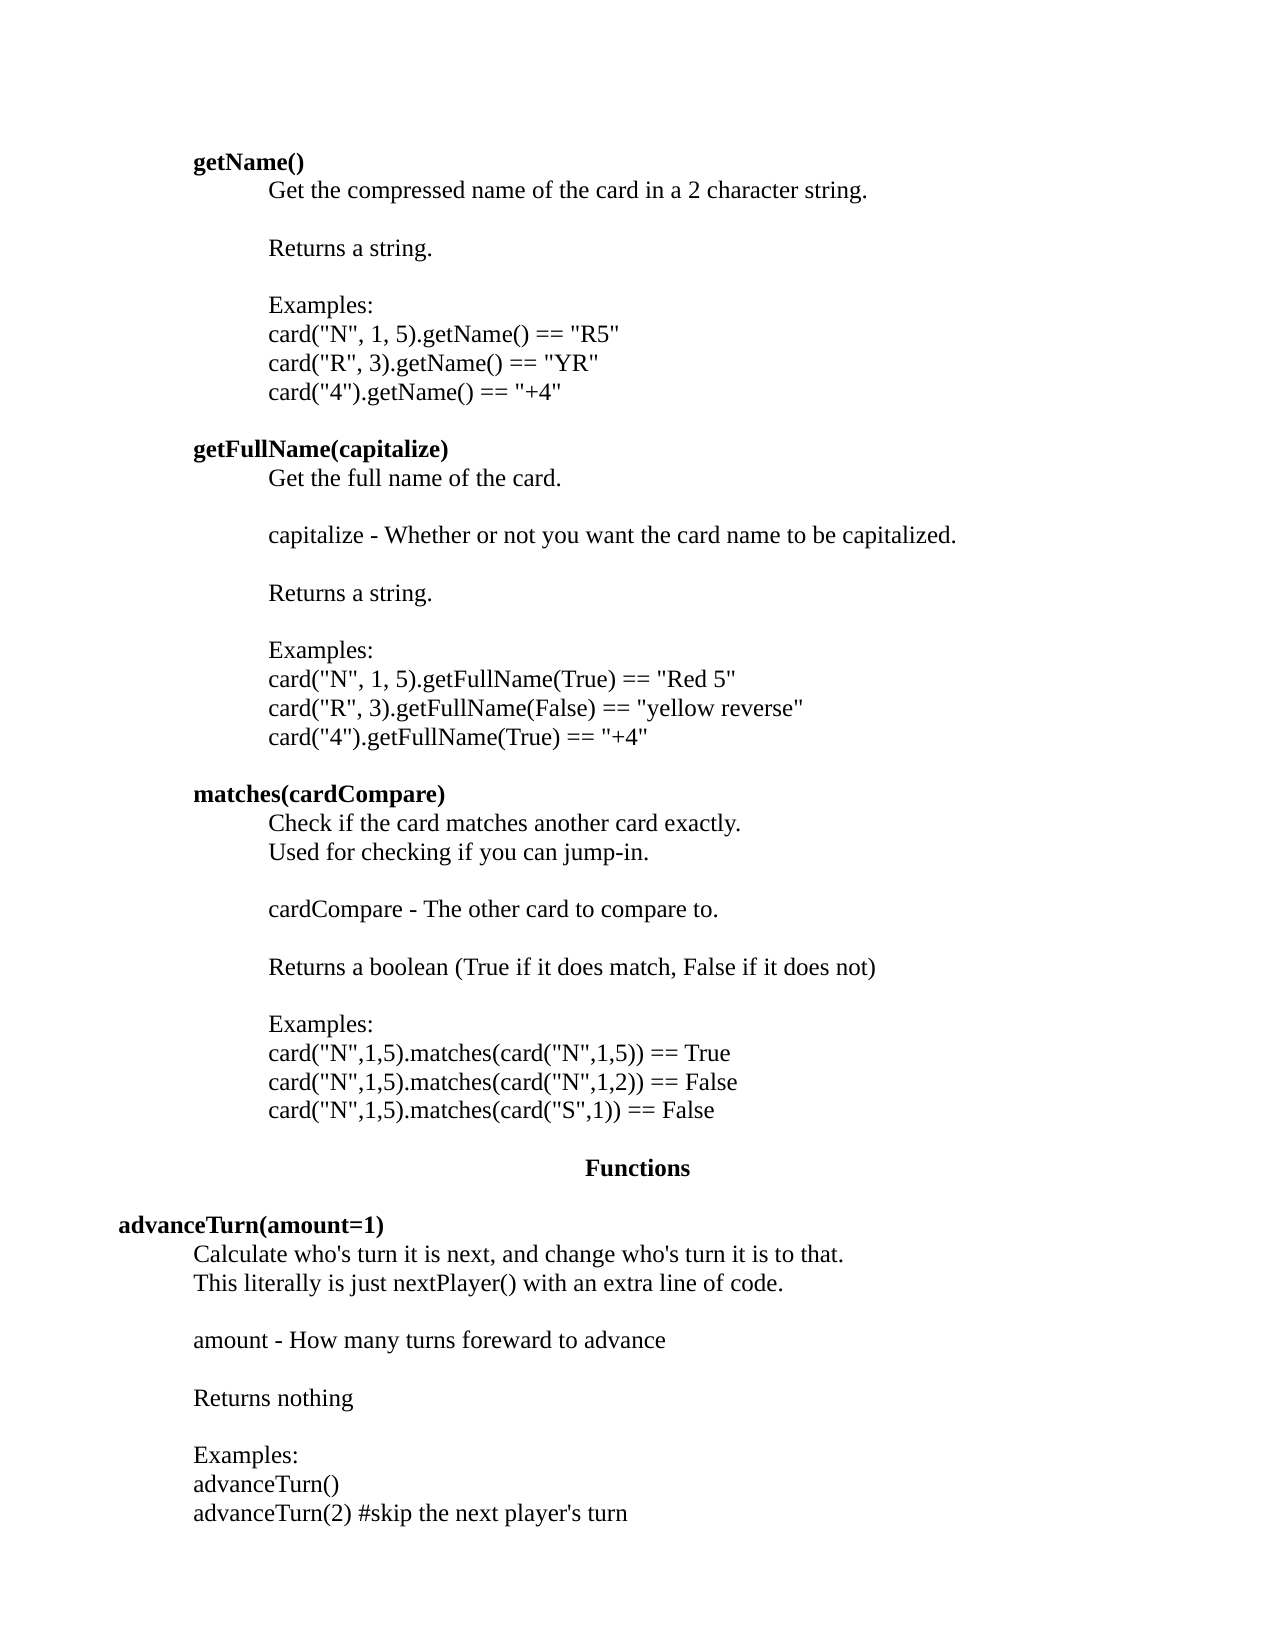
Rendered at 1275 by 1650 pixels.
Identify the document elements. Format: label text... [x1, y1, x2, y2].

text Used for checking if you can jump-in. [118, 837, 1157, 866]
text Functions [118, 1153, 1157, 1182]
text advanceTurn() [118, 1469, 1157, 1498]
text getName() [118, 147, 1157, 176]
text This literally is just nextPlayer() with an extra line of code. [118, 1268, 1157, 1297]
text card("N", 1, 5).getName() == "R5" [118, 319, 1157, 348]
text card("N",1,5).matches(card("N",1,5)) == True [118, 1038, 1157, 1067]
text Examples: [118, 1009, 1157, 1038]
text card("N", 1, 5).getFullName(True) == "Red 5" [118, 664, 1157, 693]
text Get the compressed name of the card in a 2 character string. [118, 176, 1157, 204]
text advanceTurn(2) #skip the next player's turn [118, 1498, 1157, 1527]
text card("4").getFullName(True) == "+4" [118, 722, 1157, 751]
text Examples: [118, 1441, 1157, 1469]
text matches(cardCompare) [118, 779, 1157, 808]
text Get the full name of the card. [118, 463, 1157, 492]
text card("N",1,5).matches(card("S",1)) == False [118, 1096, 1157, 1124]
text Examples: [118, 636, 1157, 664]
text advanceTurn(amount=1) [118, 1211, 1157, 1239]
text Calculate who's turn it is next, and change who's turn it is to that. [118, 1239, 1157, 1268]
text amount - How many turns foreward to advance [118, 1326, 1157, 1354]
text Returns a string. [118, 578, 1157, 607]
text card("4").getName() == "+4" [118, 377, 1157, 406]
text Returns a string. [118, 233, 1157, 262]
text Examples: [118, 291, 1157, 319]
text Check if the card matches another card exactly. [118, 808, 1157, 837]
text card("R", 3).getName() == "YR" [118, 348, 1157, 377]
text Returns nothing [118, 1383, 1157, 1412]
text Returns a boolean (True if it does match, False if it does not) [118, 952, 1157, 981]
text getFullName(capitalize) [118, 434, 1157, 463]
text card("R", 3).getFullName(False) == "yellow reverse" [118, 693, 1157, 722]
text card("N",1,5).matches(card("N",1,2)) == False [118, 1067, 1157, 1096]
text cardCompare - The other card to compare to. [118, 894, 1157, 923]
text capitalize - Whether or not you want the card name to be capitalized. [118, 521, 1157, 549]
